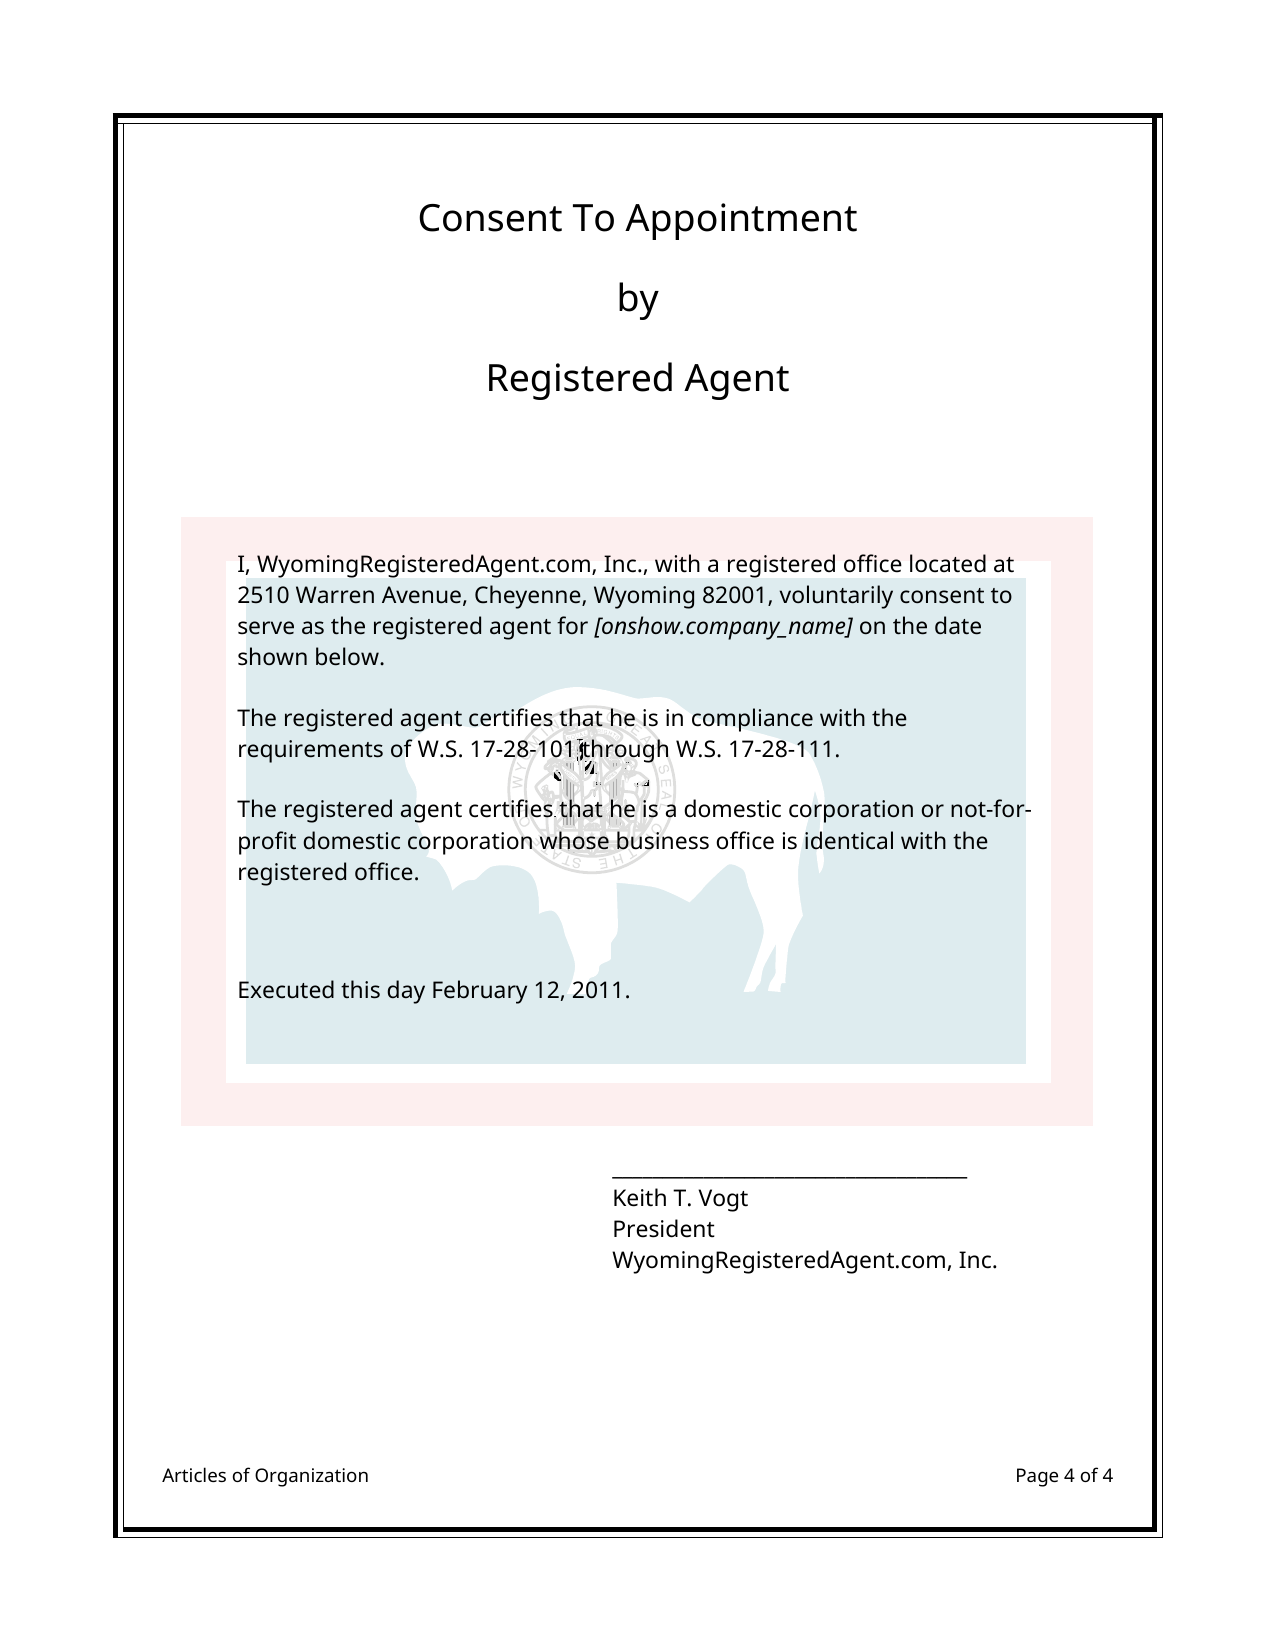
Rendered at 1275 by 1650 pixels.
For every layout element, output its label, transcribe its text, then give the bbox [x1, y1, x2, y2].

text ___________________________________ Keith T. Vogt President WyomingRegisteredAgent.com, Inc. [612, 1151, 1038, 1276]
text I, WyomingRegisteredAgent.com, Inc., with a registered office located at 2510 Warren Avenue, Cheyenne, Wyoming 82001, voluntarily consent to serve as the registered agent for [onshow.company_name] on the date shown below. [237, 548, 1038, 673]
text Registered Agent [162, 352, 1113, 403]
text Executed this day February 12, 2011. [237, 974, 1038, 1006]
text The registered agent certifies that he is a domestic corporation or not-for-profit domestic corporation whose business office is identical with the registered office. [237, 793, 1038, 887]
text The registered agent certifies that he is in compliance with the requirements of W.S. 17-28-101 through W.S. 17-28-111. [237, 702, 1038, 764]
text Consent To Appointment [162, 191, 1113, 242]
text by [162, 271, 1113, 322]
